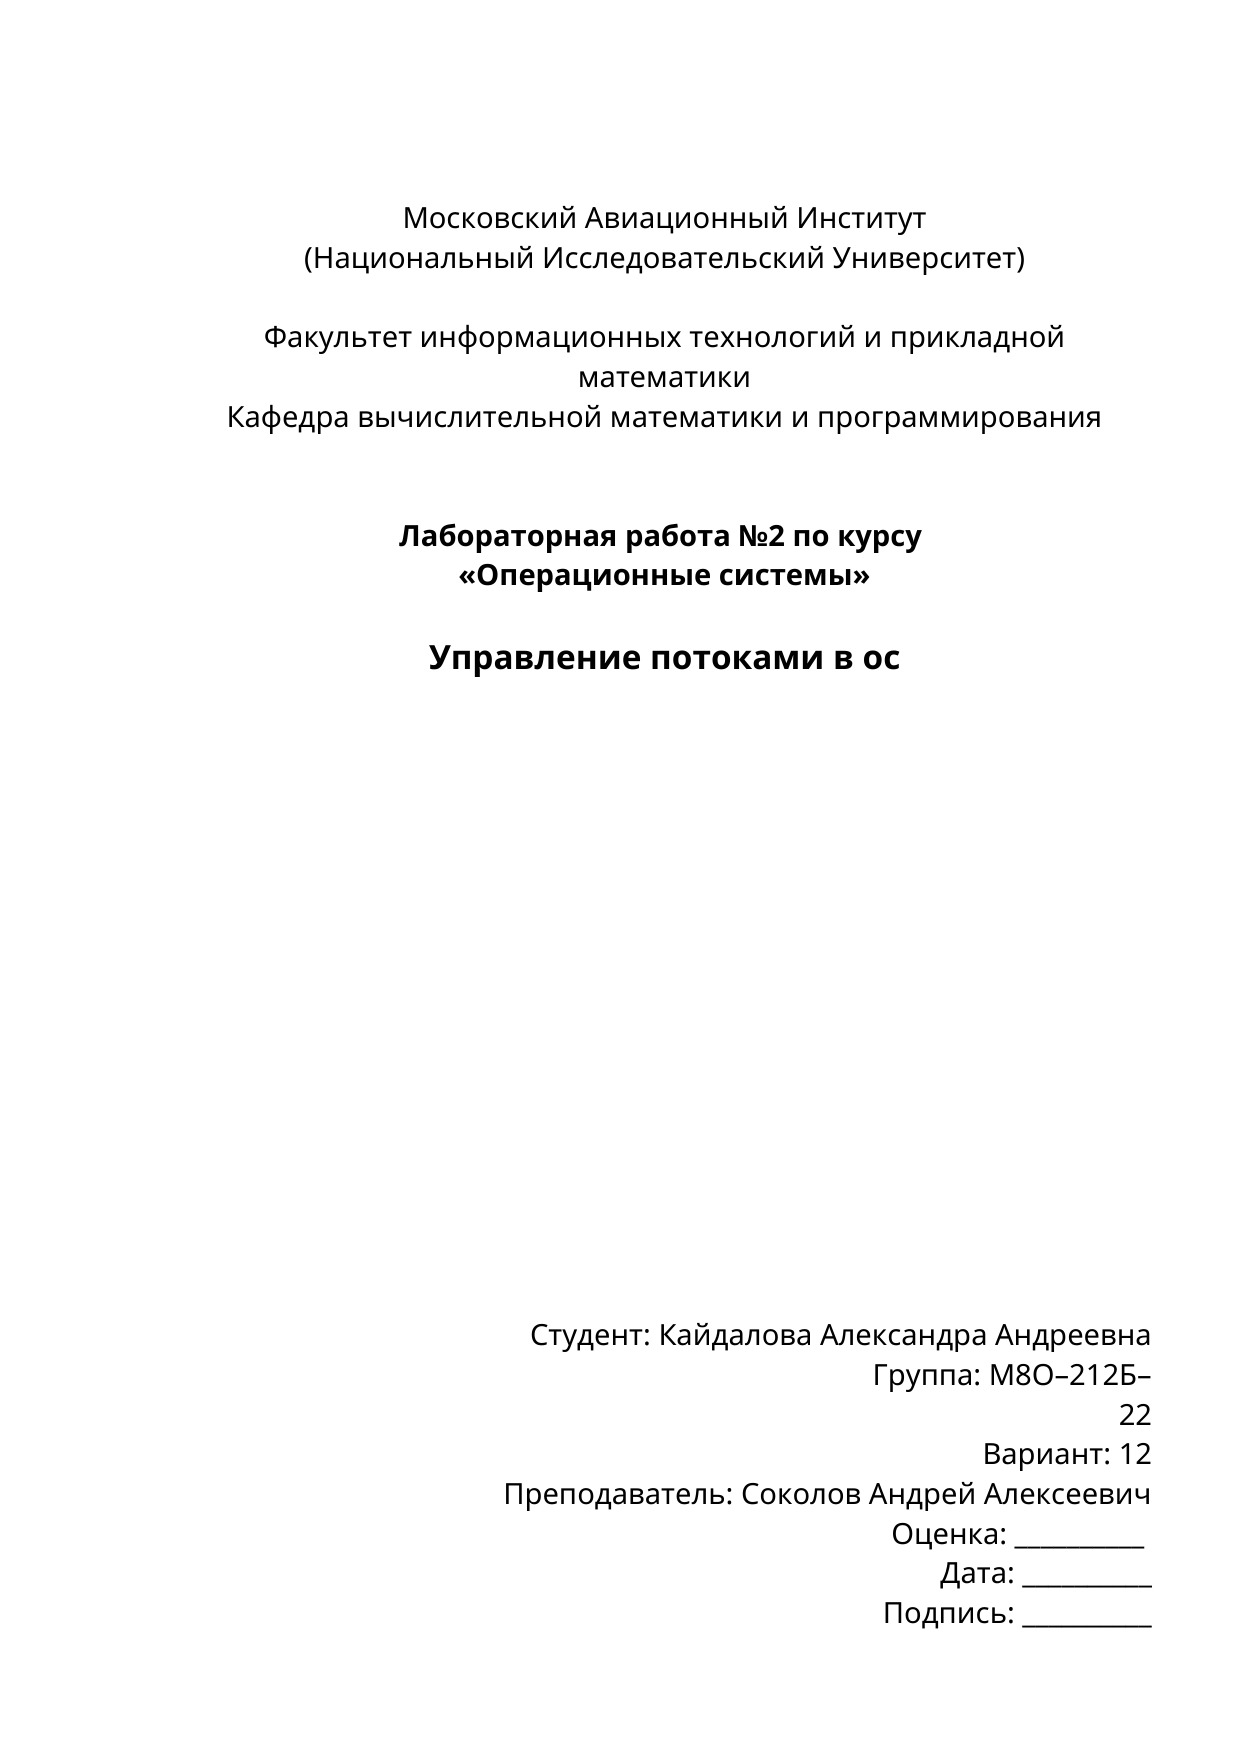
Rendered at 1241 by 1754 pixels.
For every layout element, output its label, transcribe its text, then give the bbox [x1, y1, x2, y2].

text Московский Авиационный Институт [177, 197, 1152, 237]
text Группа: М8О–212Б–22 [767, 1354, 1152, 1433]
text Оценка: __________ [177, 1513, 1152, 1553]
text Управление потоками в ос [177, 634, 1152, 679]
text Лабораторная работа №2 по курсу [177, 515, 1152, 555]
text Кафедра вычислительной математики и программирования [177, 396, 1152, 436]
text Факультет информационных технологий и прикладной математики [177, 317, 1152, 396]
text Дата: __________ [177, 1553, 1152, 1592]
text Студент: Кайдалова Александра Андреевна [177, 1314, 1152, 1354]
text Вариант: 12 [767, 1433, 1152, 1473]
text Преподаватель: Соколов Андрей Алексеевич [177, 1473, 1152, 1513]
text (Национальный Исследовательский Университет) [177, 237, 1152, 277]
text Подпись: __________ [177, 1592, 1152, 1632]
text «Операционные системы» [177, 555, 1152, 594]
